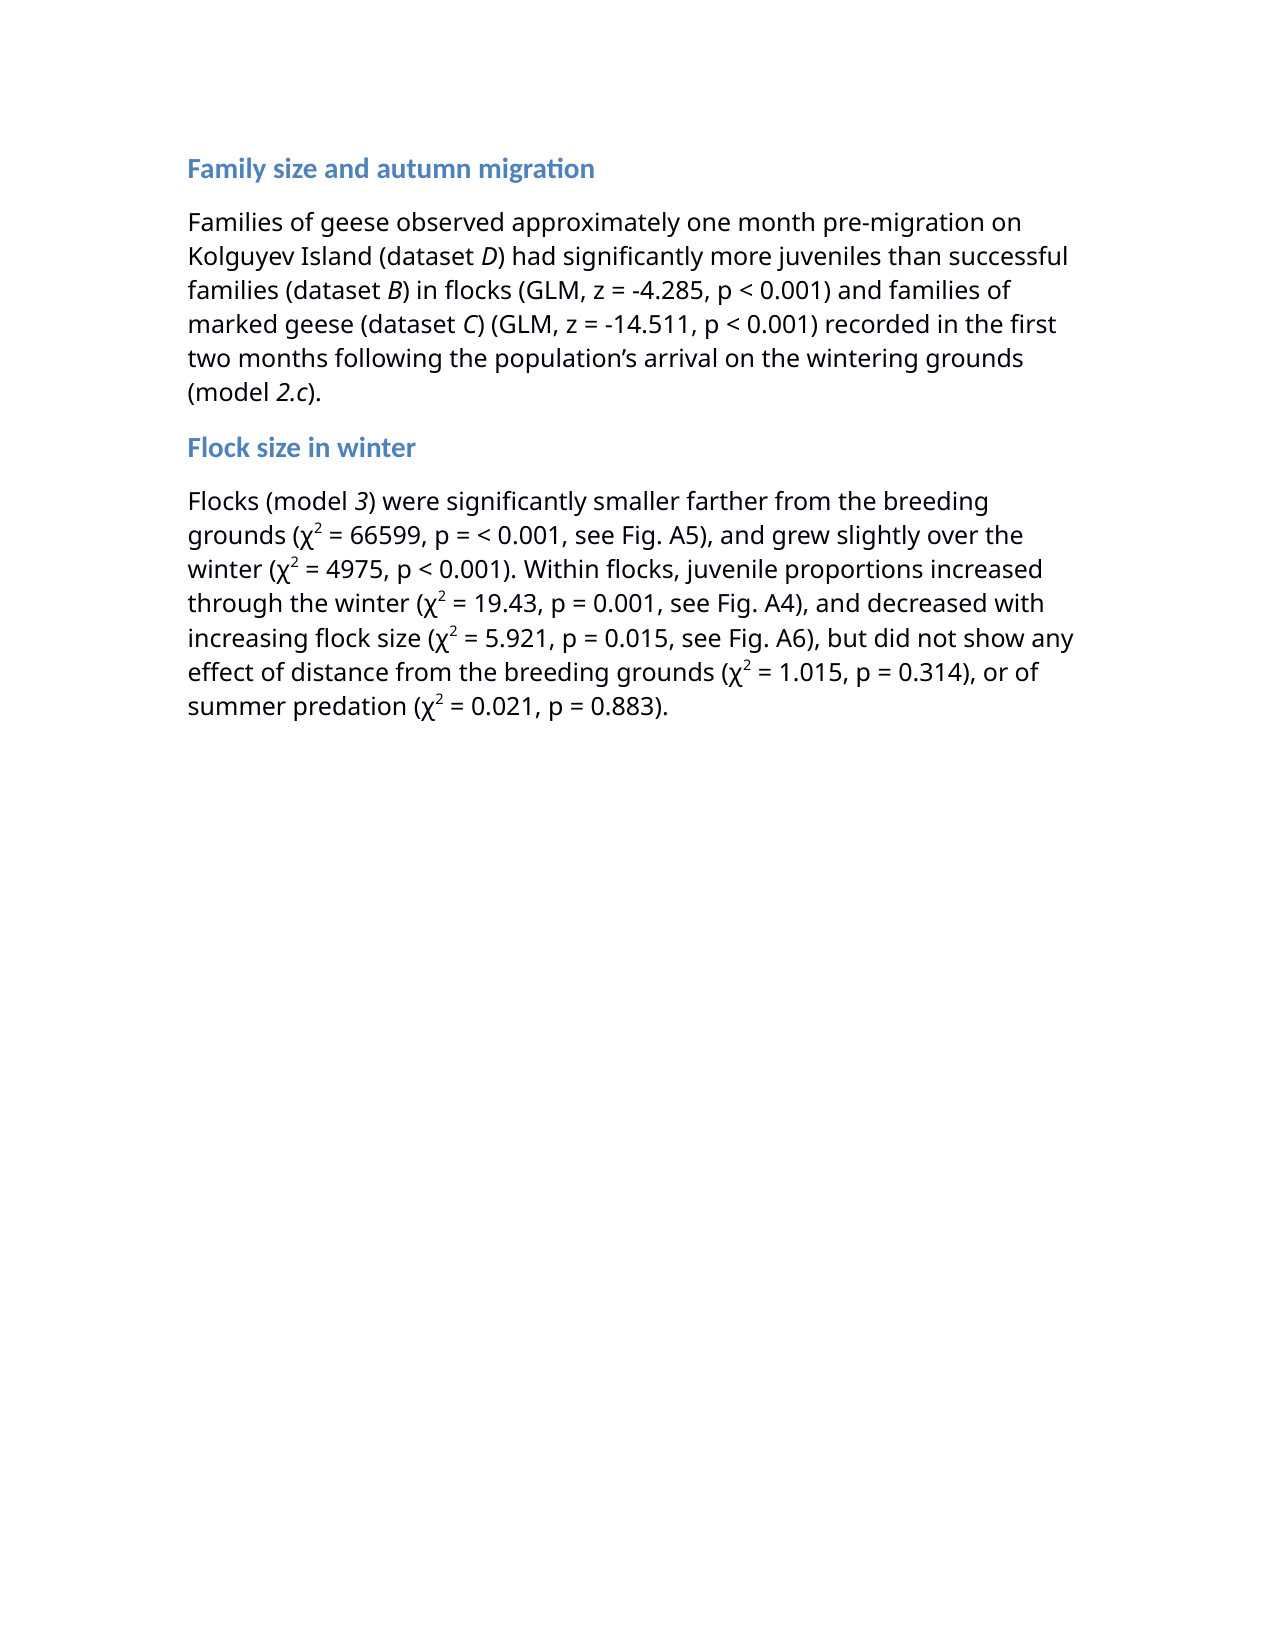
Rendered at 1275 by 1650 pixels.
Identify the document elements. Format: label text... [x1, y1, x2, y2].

text Families of geese observed approximately one month pre-migration on Kolguyev Island (dataset D) had significantly more juveniles than successful families (dataset B) in flocks (GLM, z = -4.285, p < 0.001) and families of marked geese (dataset C) (GLM, z = -14.511, p < 0.001) recorded in the first two months following the population’s arrival on the wintering grounds (model 2.c). [187, 204, 1087, 409]
subtitle Family size and autumn migration [187, 150, 1087, 186]
text Flocks (model 3) were significantly smaller farther from the breeding grounds (χ2 = 66599, p = < 0.001, see Fig. A5), and grew slightly over the winter (χ2 = 4975, p < 0.001). Within flocks, juvenile proportions increased through the winter (χ2 = 19.43, p = 0.001, see Fig. A4), and decreased with increasing flock size (χ2 = 5.921, p = 0.015, see Fig. A6), but did not show any effect of distance from the breeding grounds (χ2 = 1.015, p = 0.314), or of summer predation (χ2 = 0.021, p = 0.883). [187, 484, 1087, 722]
subtitle Flock size in winter [187, 429, 1087, 465]
